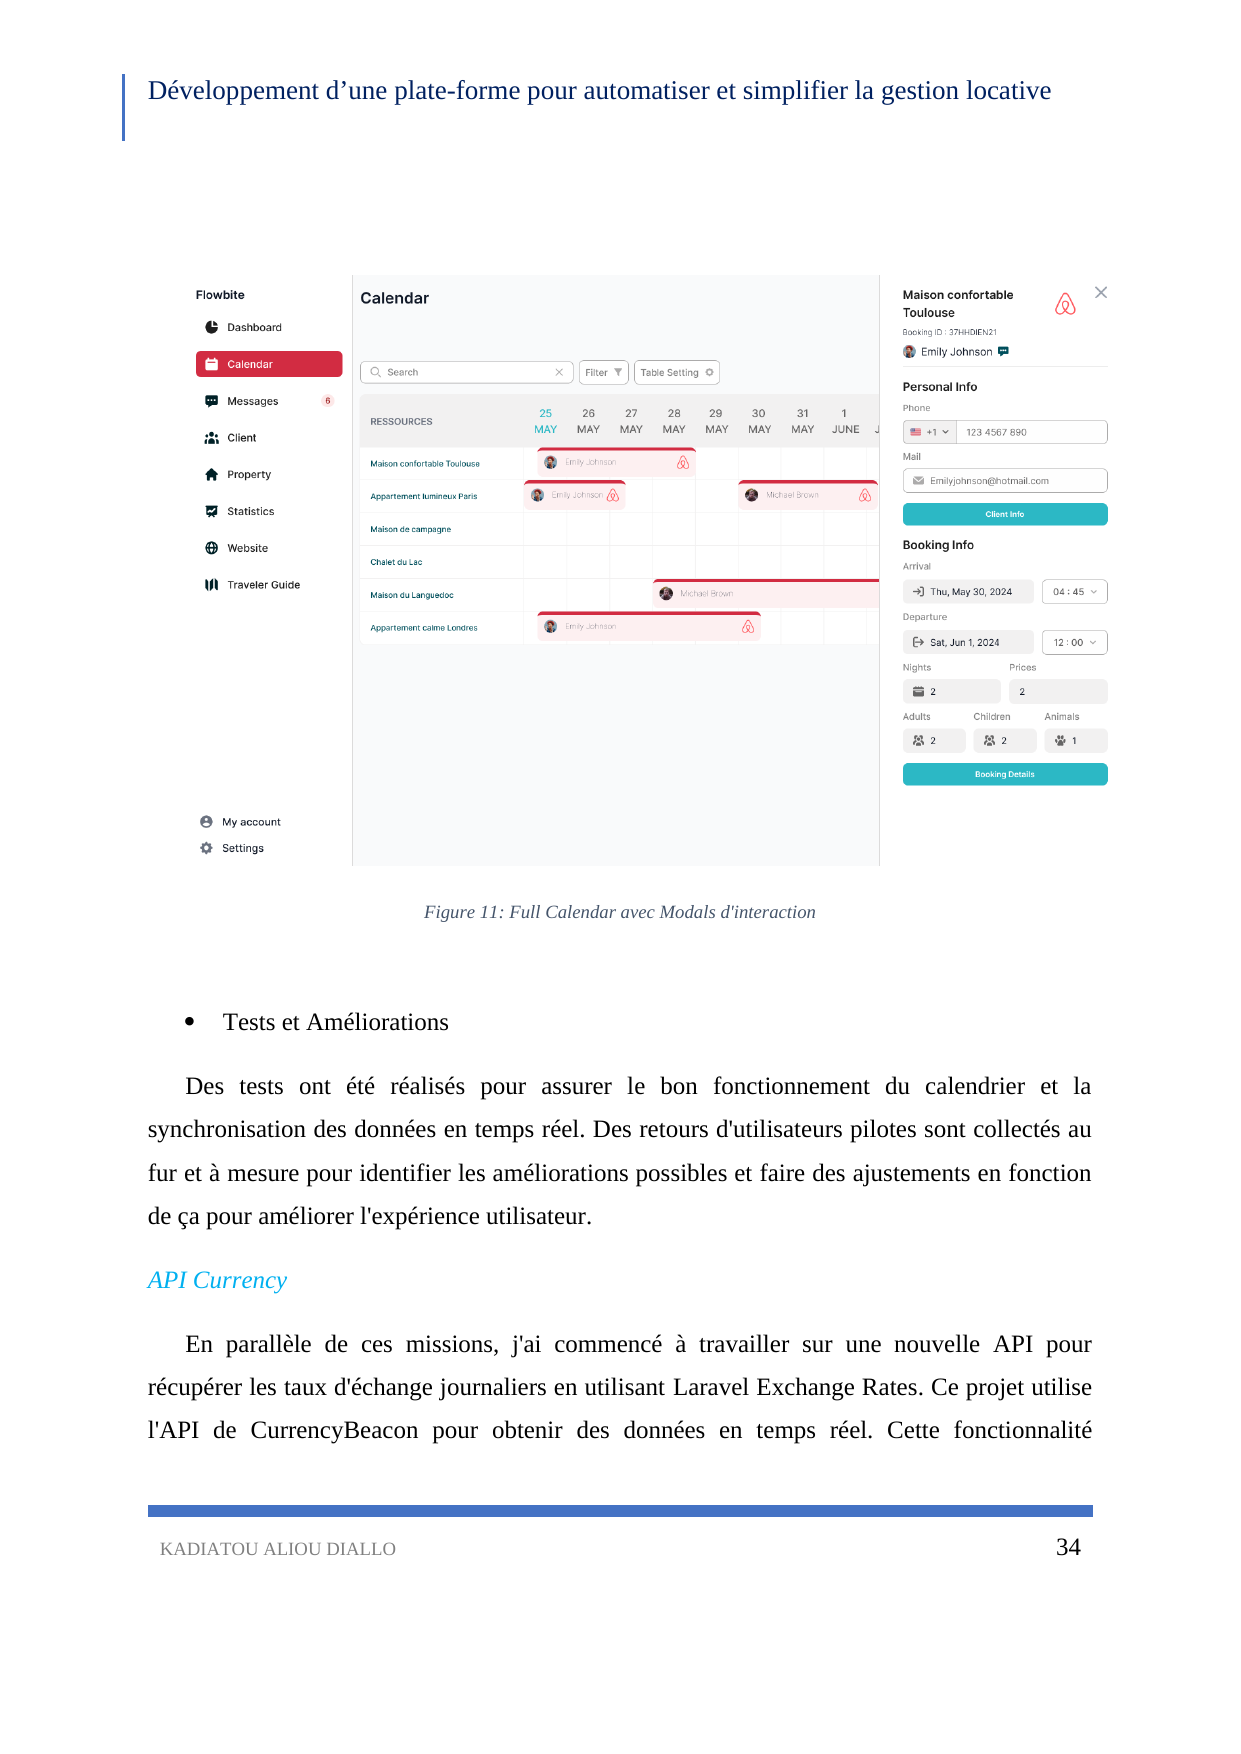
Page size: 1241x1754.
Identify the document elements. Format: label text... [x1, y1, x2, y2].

text En parallèle de ces missions, j'ai commencé à travailler sur une nouvelle API pour récupérer les taux d'échange journaliers en utilisant Laravel Exchange Rates. Ce projet utilise l'API de CurrencyBeacon pour obtenir des données en temps réel. Cette fonctionnalité [148, 1329, 1093, 1444]
picture [185, 275, 1130, 866]
text API Currency [148, 1265, 1093, 1293]
text Des tests ont été réalisés pour assurer le bon fonctionnement du calendrier et la synchronisation des données en temps réel. Des retours d'utilisateurs pilotes sont collectés au fur et à mesure pour identifier les améliorations possibles et faire des ajustements en fonction de ça pour améliorer l'expérience utilisateur. [148, 1071, 1093, 1229]
list Tests et Améliorations [185, 1007, 1093, 1036]
text Figure 11: Full Calendar avec Modals d'interaction [148, 901, 1093, 923]
